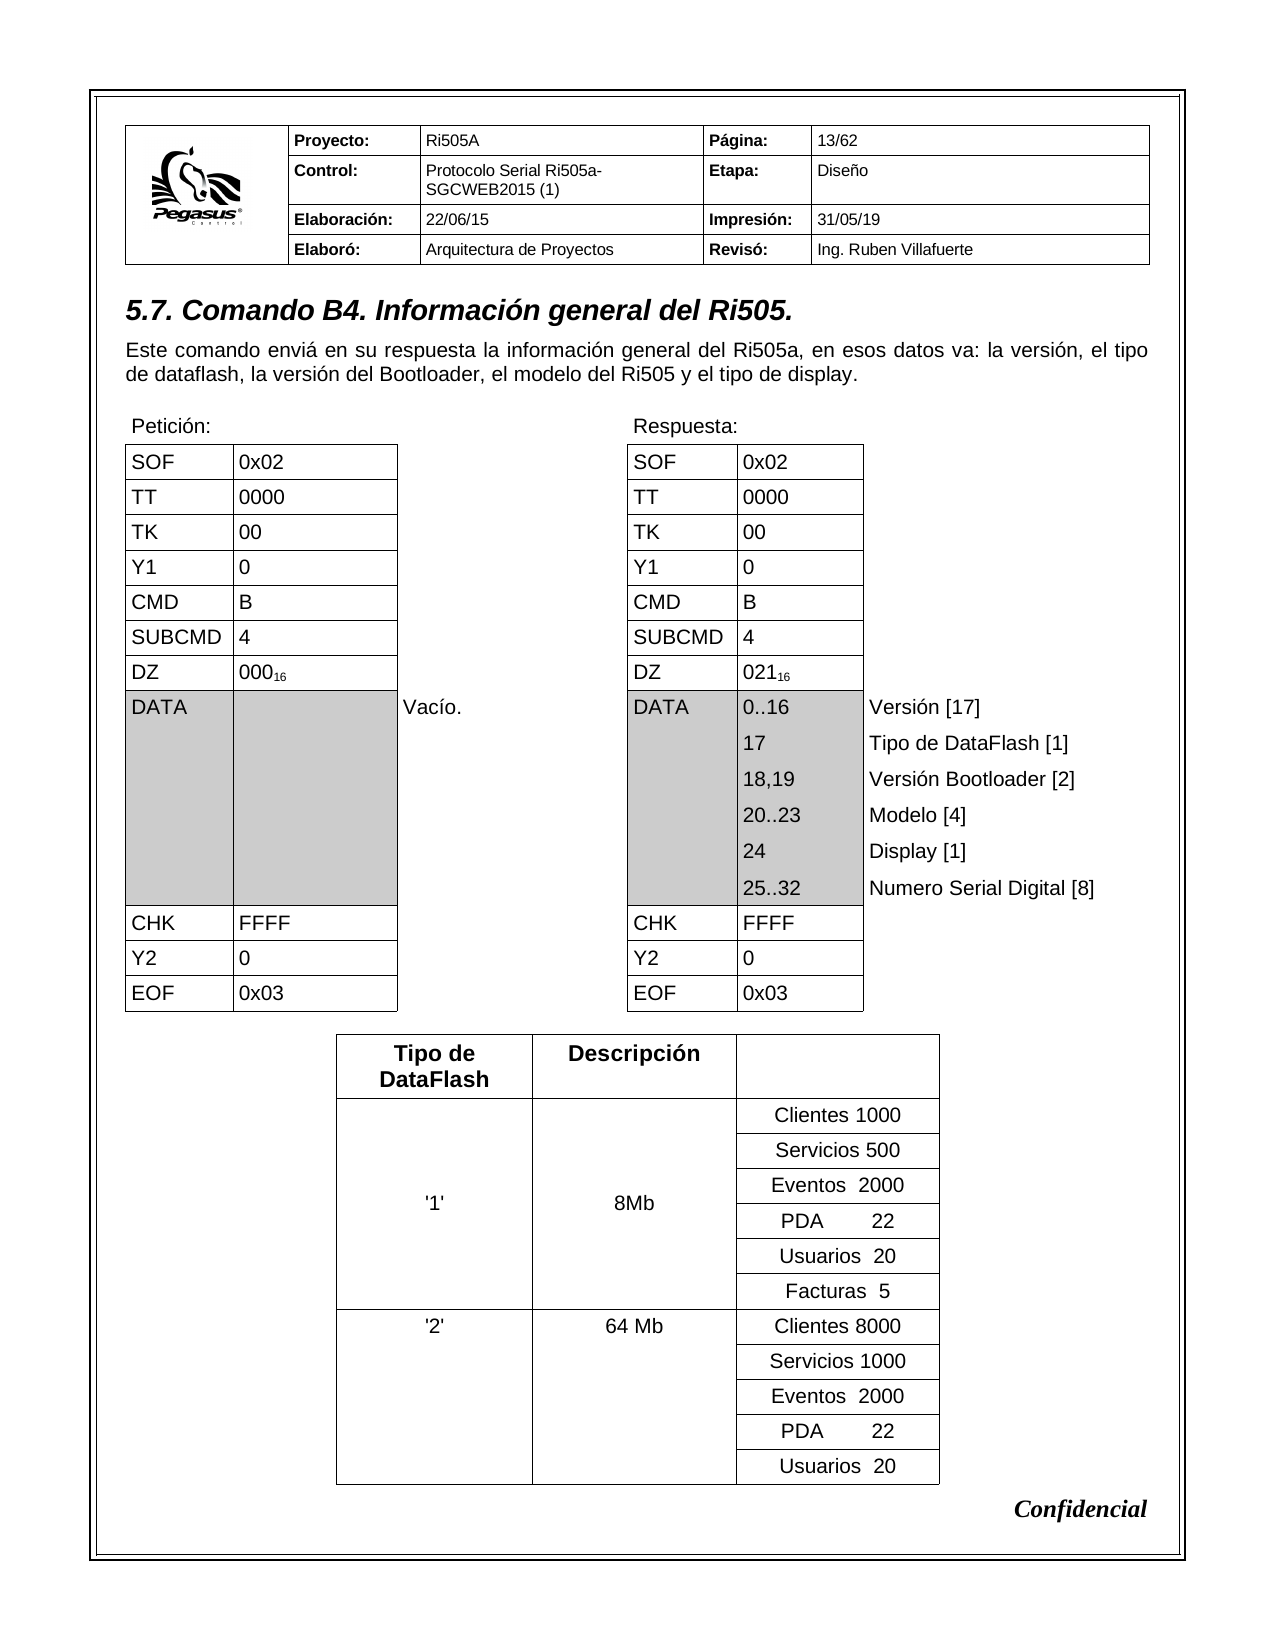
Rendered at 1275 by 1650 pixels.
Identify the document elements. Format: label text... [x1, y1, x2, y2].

table_cell CMD [628, 586, 737, 620]
table_cell SUBCMD [126, 621, 233, 655]
table_cell Versión [17] Tipo de DataFlash [1] Versión Bootloader [2] Modelo [4] Display [1] Numero Serial Digital [8] [864, 690, 1150, 905]
table_cell PDA 22 [737, 1415, 939, 1449]
table_cell CHK [126, 906, 233, 940]
table_cell [864, 444, 1150, 479]
table_cell TK [628, 515, 737, 550]
table_cell '2' [337, 1310, 532, 1484]
table_cell [864, 976, 1150, 1011]
table_cell [398, 585, 627, 620]
table_cell 4 [234, 621, 397, 655]
table_cell '1' [337, 1099, 532, 1309]
table_header [737, 1035, 939, 1098]
table_cell DATA [126, 691, 233, 905]
table_cell 64 Mb [533, 1310, 736, 1484]
table_cell 8Mb [533, 1099, 736, 1309]
table_cell Usuarios 20 [737, 1450, 939, 1484]
table_cell [864, 620, 1150, 655]
table_cell 0x03 [234, 976, 397, 1011]
table_cell Y1 [628, 551, 737, 585]
table_cell DZ [126, 656, 233, 690]
table_cell [398, 480, 627, 514]
table_cell CHK [628, 906, 737, 940]
table_cell 00 [738, 515, 863, 550]
table_cell [398, 655, 627, 690]
table_cell Usuarios 20 [737, 1239, 939, 1273]
table_cell Clientes 8000 [737, 1310, 939, 1344]
table_cell [398, 941, 627, 976]
table_cell [398, 550, 627, 585]
table_cell EOF [126, 976, 233, 1011]
table_cell 0 [738, 941, 863, 975]
table_cell Y1 [126, 551, 233, 585]
table_cell [864, 905, 1150, 941]
table_cell 0x03 [738, 976, 863, 1011]
table_cell Facturas 5 [737, 1274, 939, 1309]
table_cell 0x02 [738, 445, 863, 479]
table_cell SOF [628, 445, 737, 479]
table_cell Servicios 500 [737, 1134, 939, 1168]
table_cell DATA [628, 691, 737, 905]
table_cell Vacío. [398, 690, 627, 905]
table_cell TT [628, 480, 737, 514]
table_cell B [234, 586, 397, 620]
table_cell 00016 [234, 656, 397, 690]
picture [142, 137, 253, 232]
table_cell B [738, 586, 863, 620]
table_cell [864, 585, 1150, 620]
table_header Descripción [533, 1035, 736, 1098]
table_cell Y2 [126, 941, 233, 975]
table_cell [864, 480, 1150, 514]
table_header Tipo de DataFlash [337, 1035, 532, 1098]
table_cell 0 [234, 551, 397, 585]
text Este comando enviá en su respuesta la información general del Ri505a, en esos datos va: la versión, el tipo de dataflash, la versión del Bootloader, el modelo del Ri505 y el tipo de display. [125, 339, 1149, 386]
table_cell FFFF [234, 906, 397, 940]
table_cell Clientes 1000 [737, 1099, 939, 1133]
table_cell 0000 [234, 480, 397, 514]
table_cell EOF [628, 976, 737, 1011]
table_cell 4 [738, 621, 863, 655]
table_cell 02116 [738, 656, 863, 690]
table_cell [398, 976, 627, 1011]
table_cell [398, 515, 627, 550]
table_cell DZ [628, 656, 737, 690]
table_cell [398, 620, 627, 655]
table_cell 0 [738, 551, 863, 585]
table_cell [398, 444, 627, 479]
table_cell Servicios 1000 [737, 1345, 939, 1379]
subtitle 5.7. Comando B4. Información general del Ri505. [125, 294, 1149, 326]
table_cell PDA 22 [737, 1204, 939, 1238]
table_cell [864, 515, 1150, 550]
table_cell SOF [126, 445, 233, 479]
table_cell 0000 [738, 480, 863, 514]
table_cell [864, 941, 1150, 976]
table_cell 0x02 [234, 445, 397, 479]
table_cell TK [126, 515, 233, 550]
table_cell Eventos 2000 [737, 1169, 939, 1203]
table_cell FFFF [738, 906, 863, 940]
table_cell [864, 550, 1150, 585]
table_cell [234, 691, 397, 905]
table_cell Y2 [628, 941, 737, 975]
table_header Petición: [125, 409, 627, 444]
table_cell 0..16 17 18,19 20..23 24 25..32 [738, 691, 863, 905]
table_cell 00 [234, 515, 397, 550]
table_cell TT [126, 480, 233, 514]
table_header Respuesta: [627, 409, 1150, 444]
table_cell 0 [234, 941, 397, 975]
table_cell [398, 905, 627, 941]
table_cell Eventos 2000 [737, 1380, 939, 1414]
table_cell CMD [126, 586, 233, 620]
table_cell SUBCMD [628, 621, 737, 655]
table_cell [864, 655, 1150, 690]
